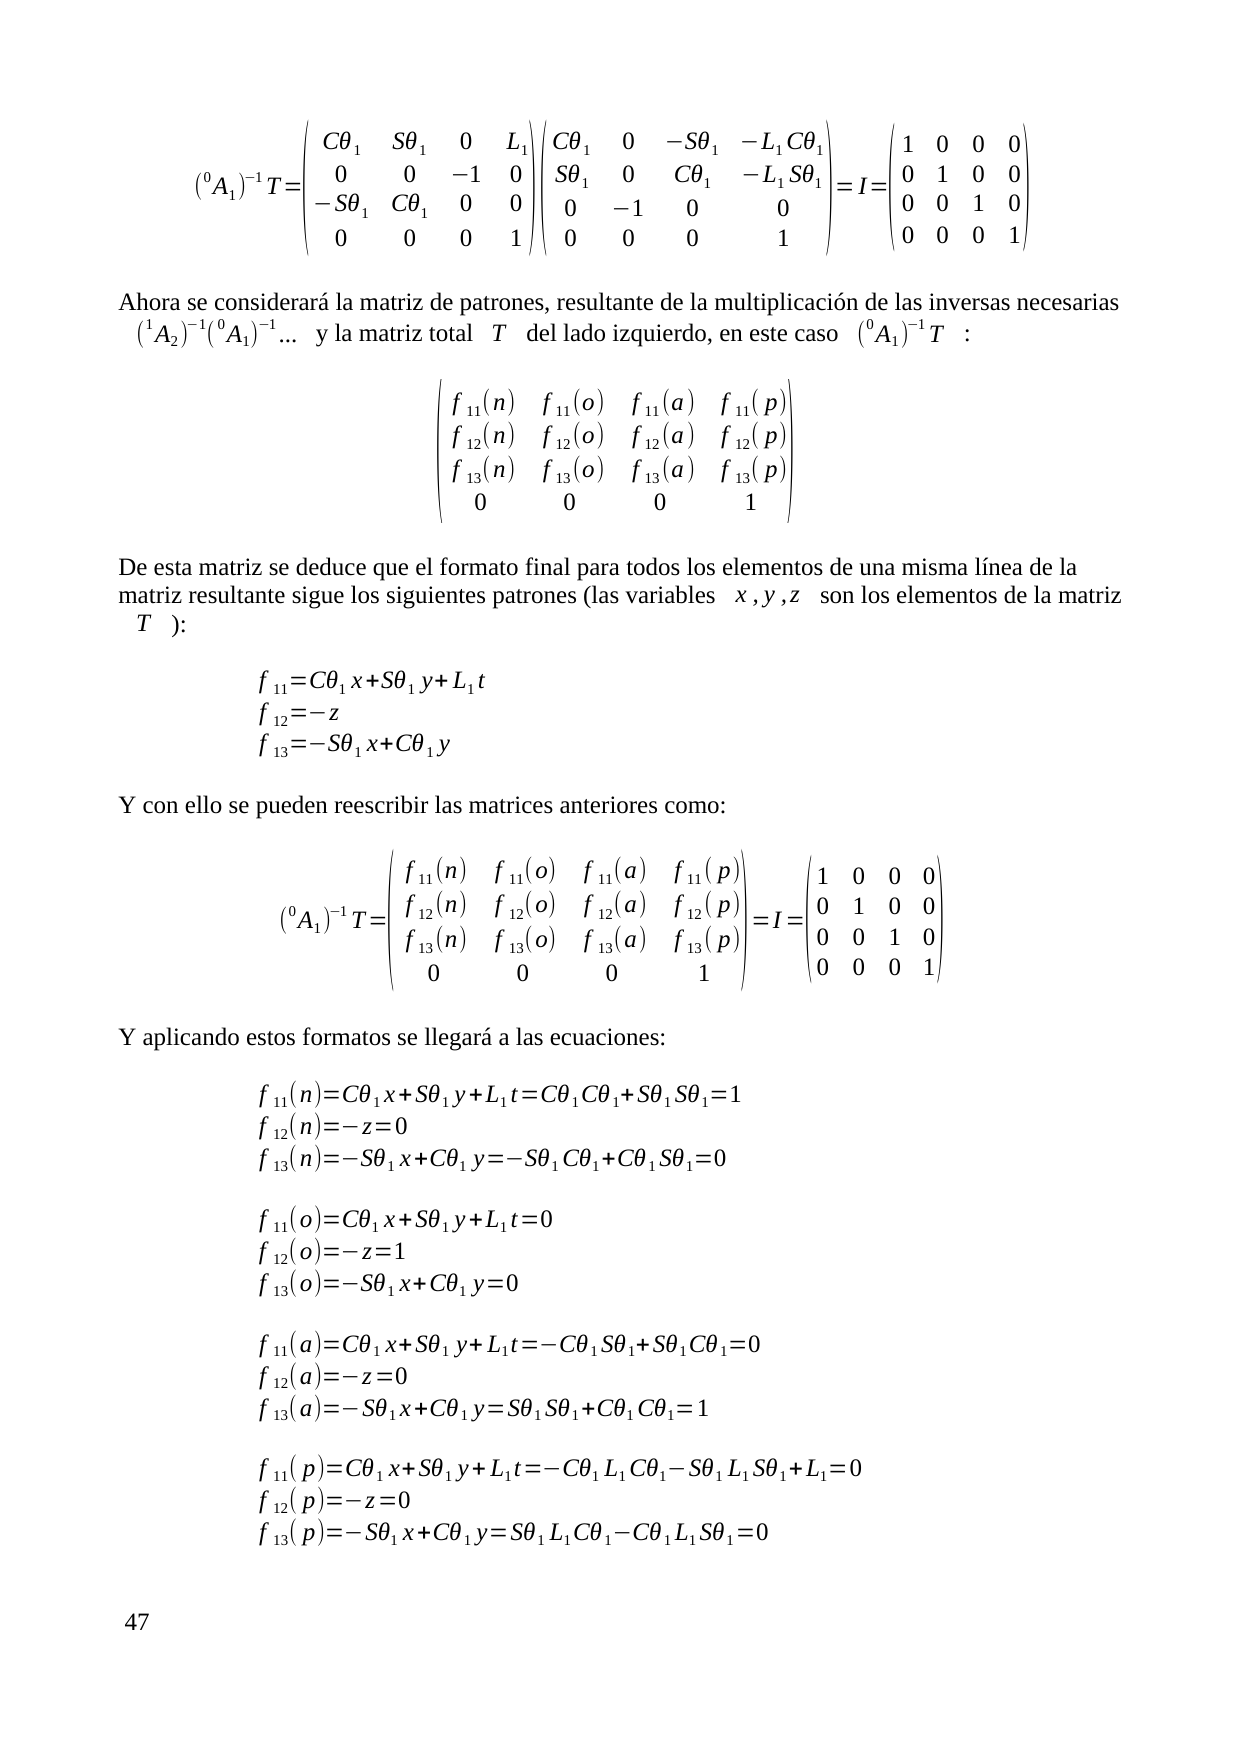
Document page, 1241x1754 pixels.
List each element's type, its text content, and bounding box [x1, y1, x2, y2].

text De esta matriz se deduce que el formato final para todos los elementos de una misma línea de la matriz resultante sigue los siguientes patrones (las variablesson los elementos de la matriz): [118, 552, 1122, 638]
text Y con ello se pueden reescribir las matrices anteriores como: [118, 790, 1122, 818]
text Y aplicando estos formatos se llegará a las ecuaciones: [118, 1022, 1122, 1051]
text Ahora se considerará la matriz de patrones, resultante de la multiplicación de las inversas necesarias y la matriz totaldel lado izquierdo, en este caso: [118, 287, 1122, 350]
